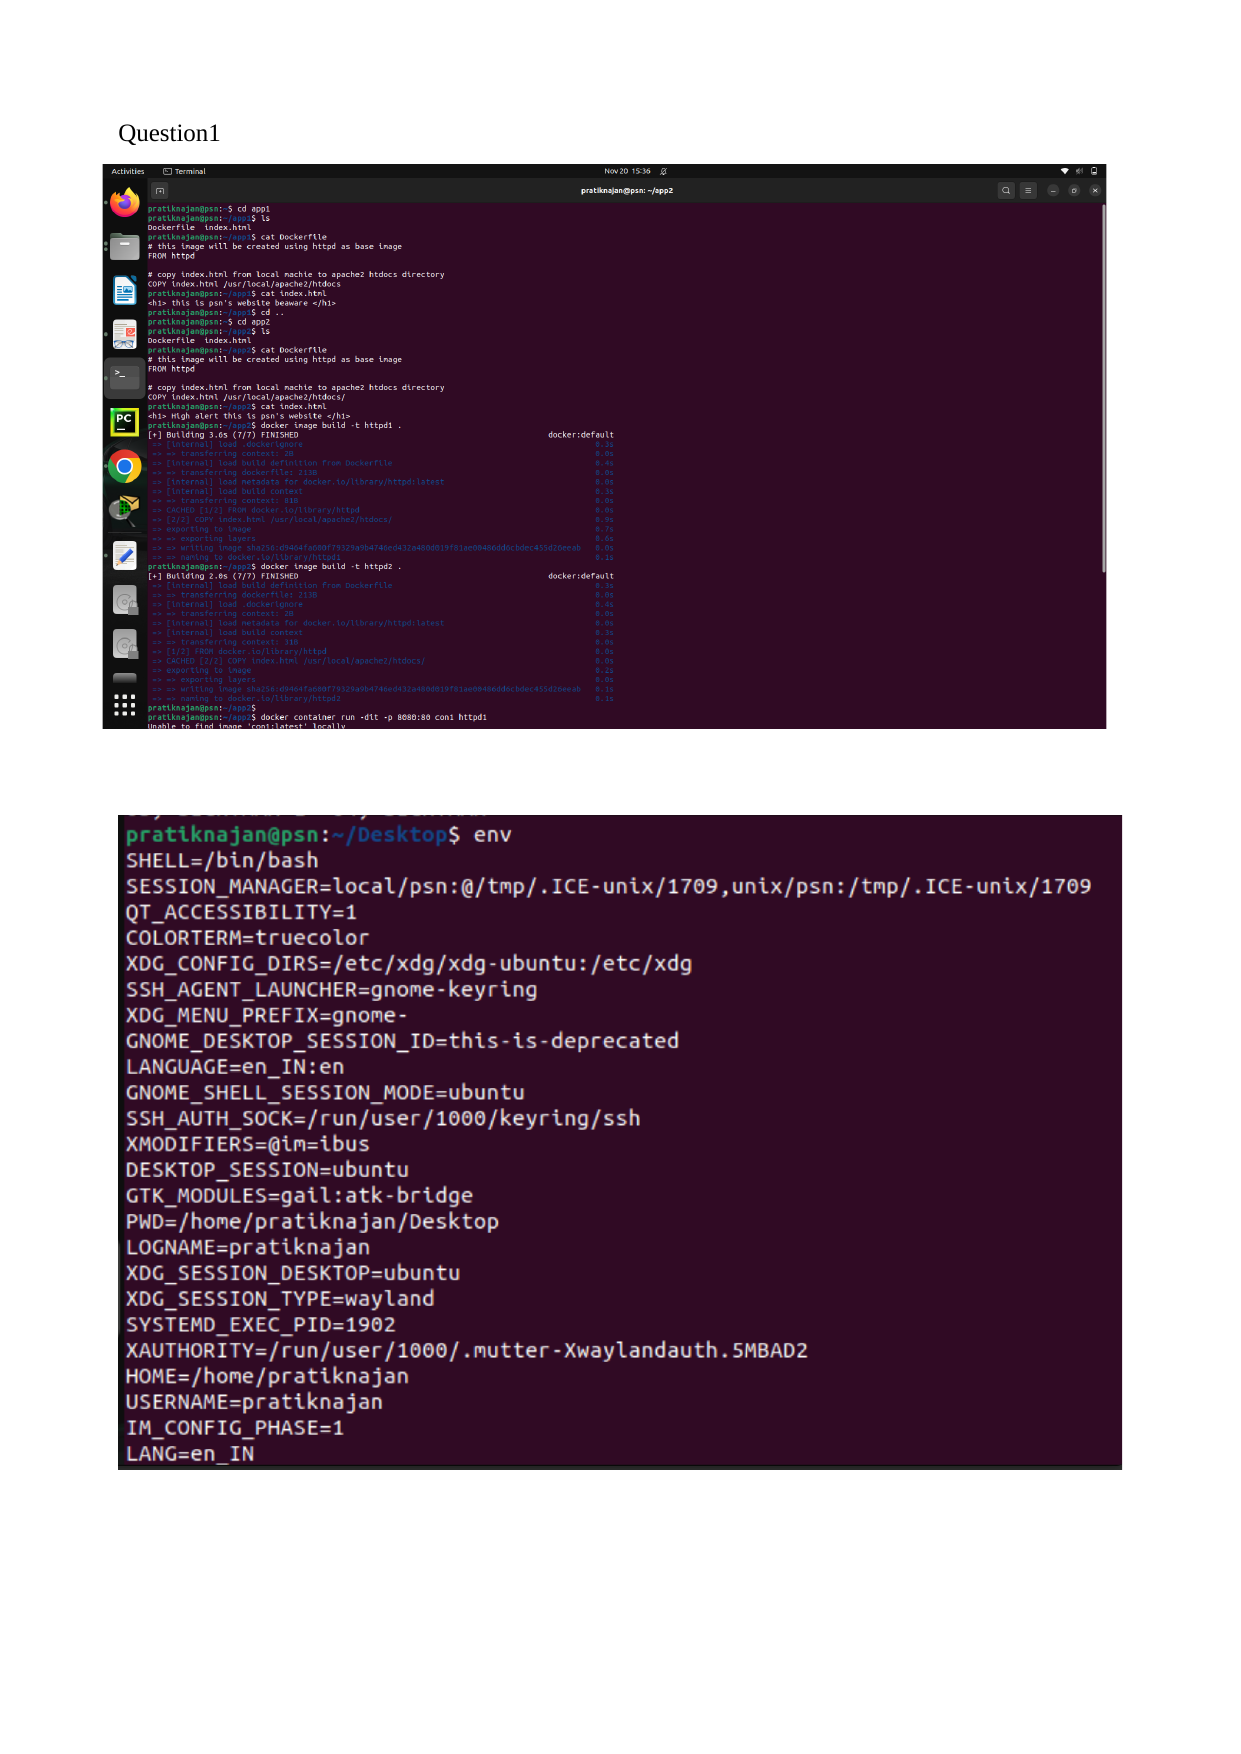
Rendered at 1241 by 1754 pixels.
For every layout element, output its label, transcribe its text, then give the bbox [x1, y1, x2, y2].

text Question1 [118, 118, 1122, 147]
picture [118, 815, 1123, 1470]
picture [102, 164, 1107, 729]
